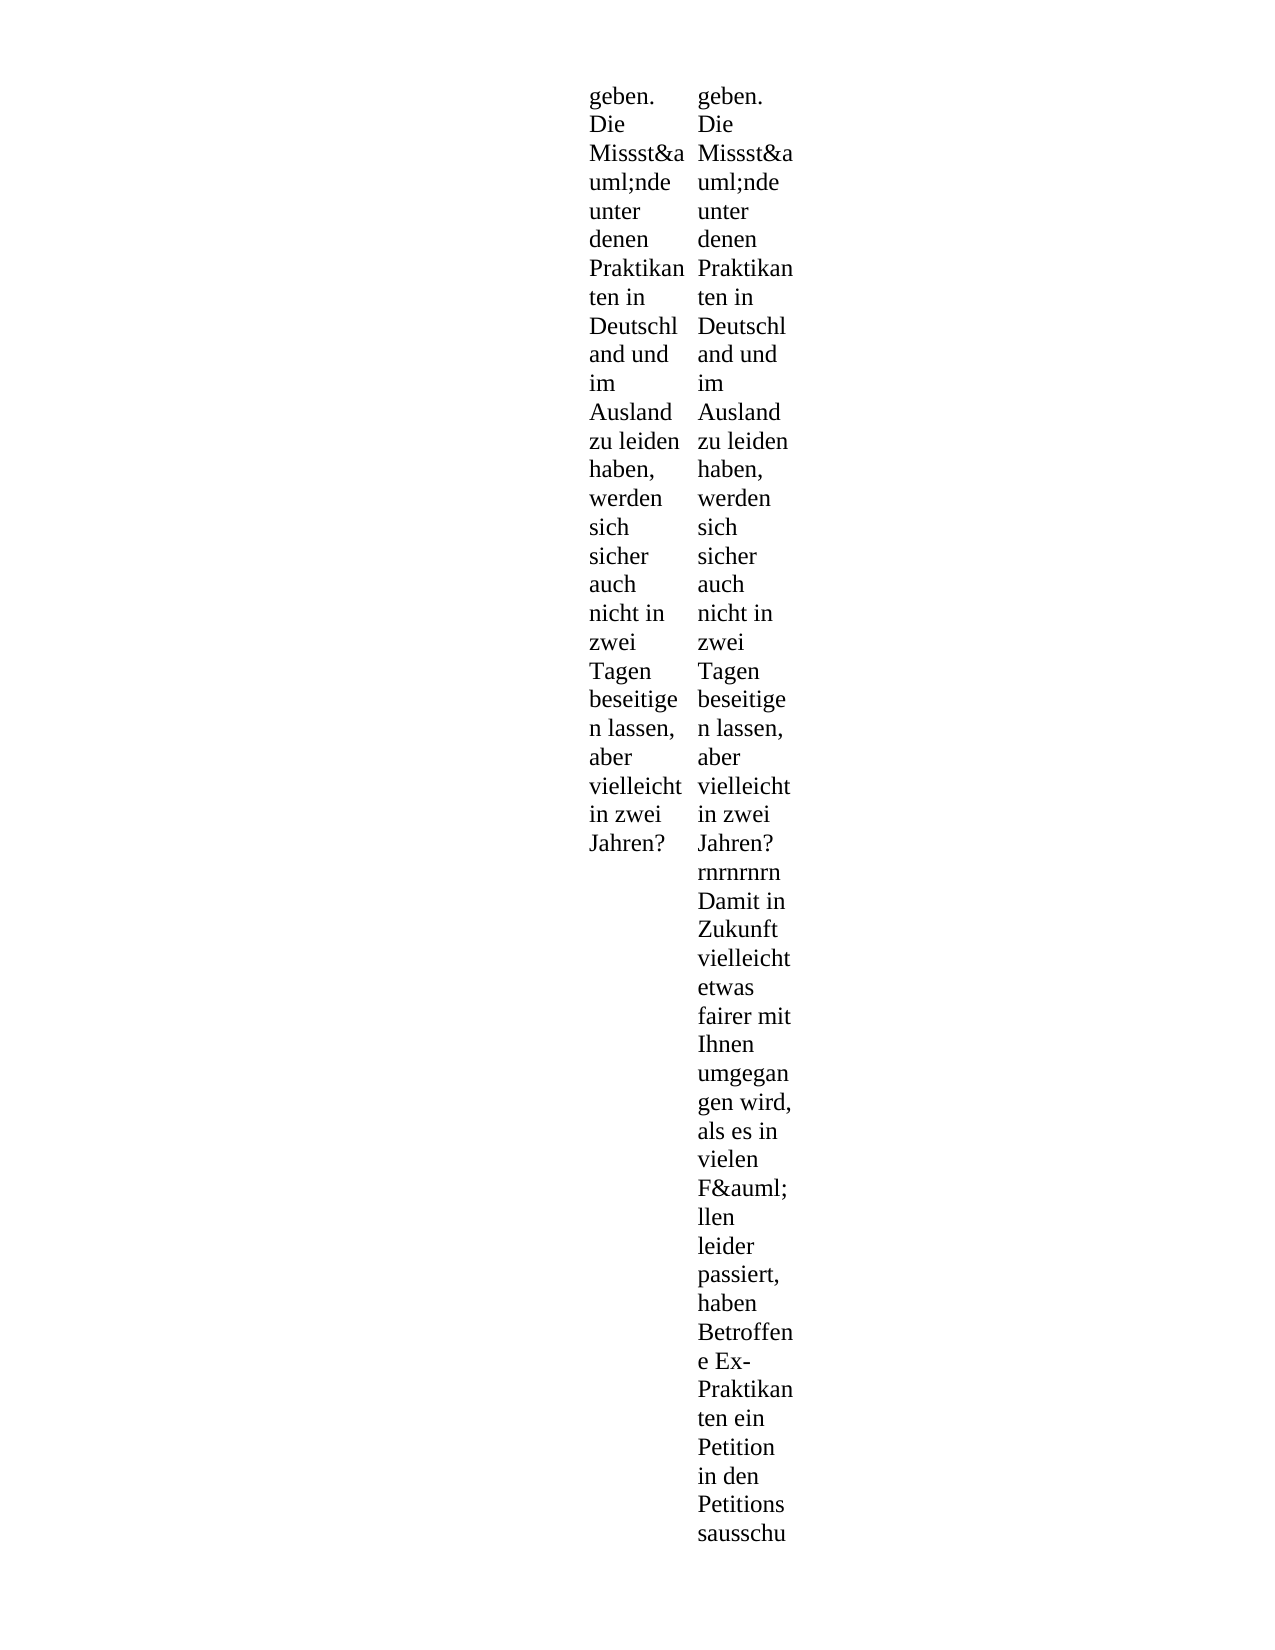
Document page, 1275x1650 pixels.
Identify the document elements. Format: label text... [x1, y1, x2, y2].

table_cell [150, 75, 258, 1553]
table_cell [800, 75, 908, 1553]
table_cell [908, 75, 1017, 1553]
table_cell [475, 75, 583, 1553]
table_cell [367, 75, 475, 1553]
table_cell geben. Die Missst&auml;nde unter denen Praktikanten in Deutschland und im Ausland zu leiden haben, werden sich sicher auch nicht in zwei Tagen beseitigen lassen, aber vielleicht in zwei Jahren? rnrnrnrnDamit in Zukunft vielleicht etwas fairer mit Ihnen umgegangen wird, als es in vielen F&auml;llen leider passiert, haben Betroffene Ex-Praktikanten ein Petition in den Petitionssausschu [692, 75, 800, 1553]
table_cell [258, 75, 367, 1553]
table_cell geben. Die Missst&auml;nde unter denen Praktikanten in Deutschland und im Ausland zu leiden haben, werden sich sicher auch nicht in zwei Tagen beseitigen lassen, aber vielleicht in zwei Jahren? [583, 75, 692, 1553]
table_cell [1017, 75, 1125, 1553]
